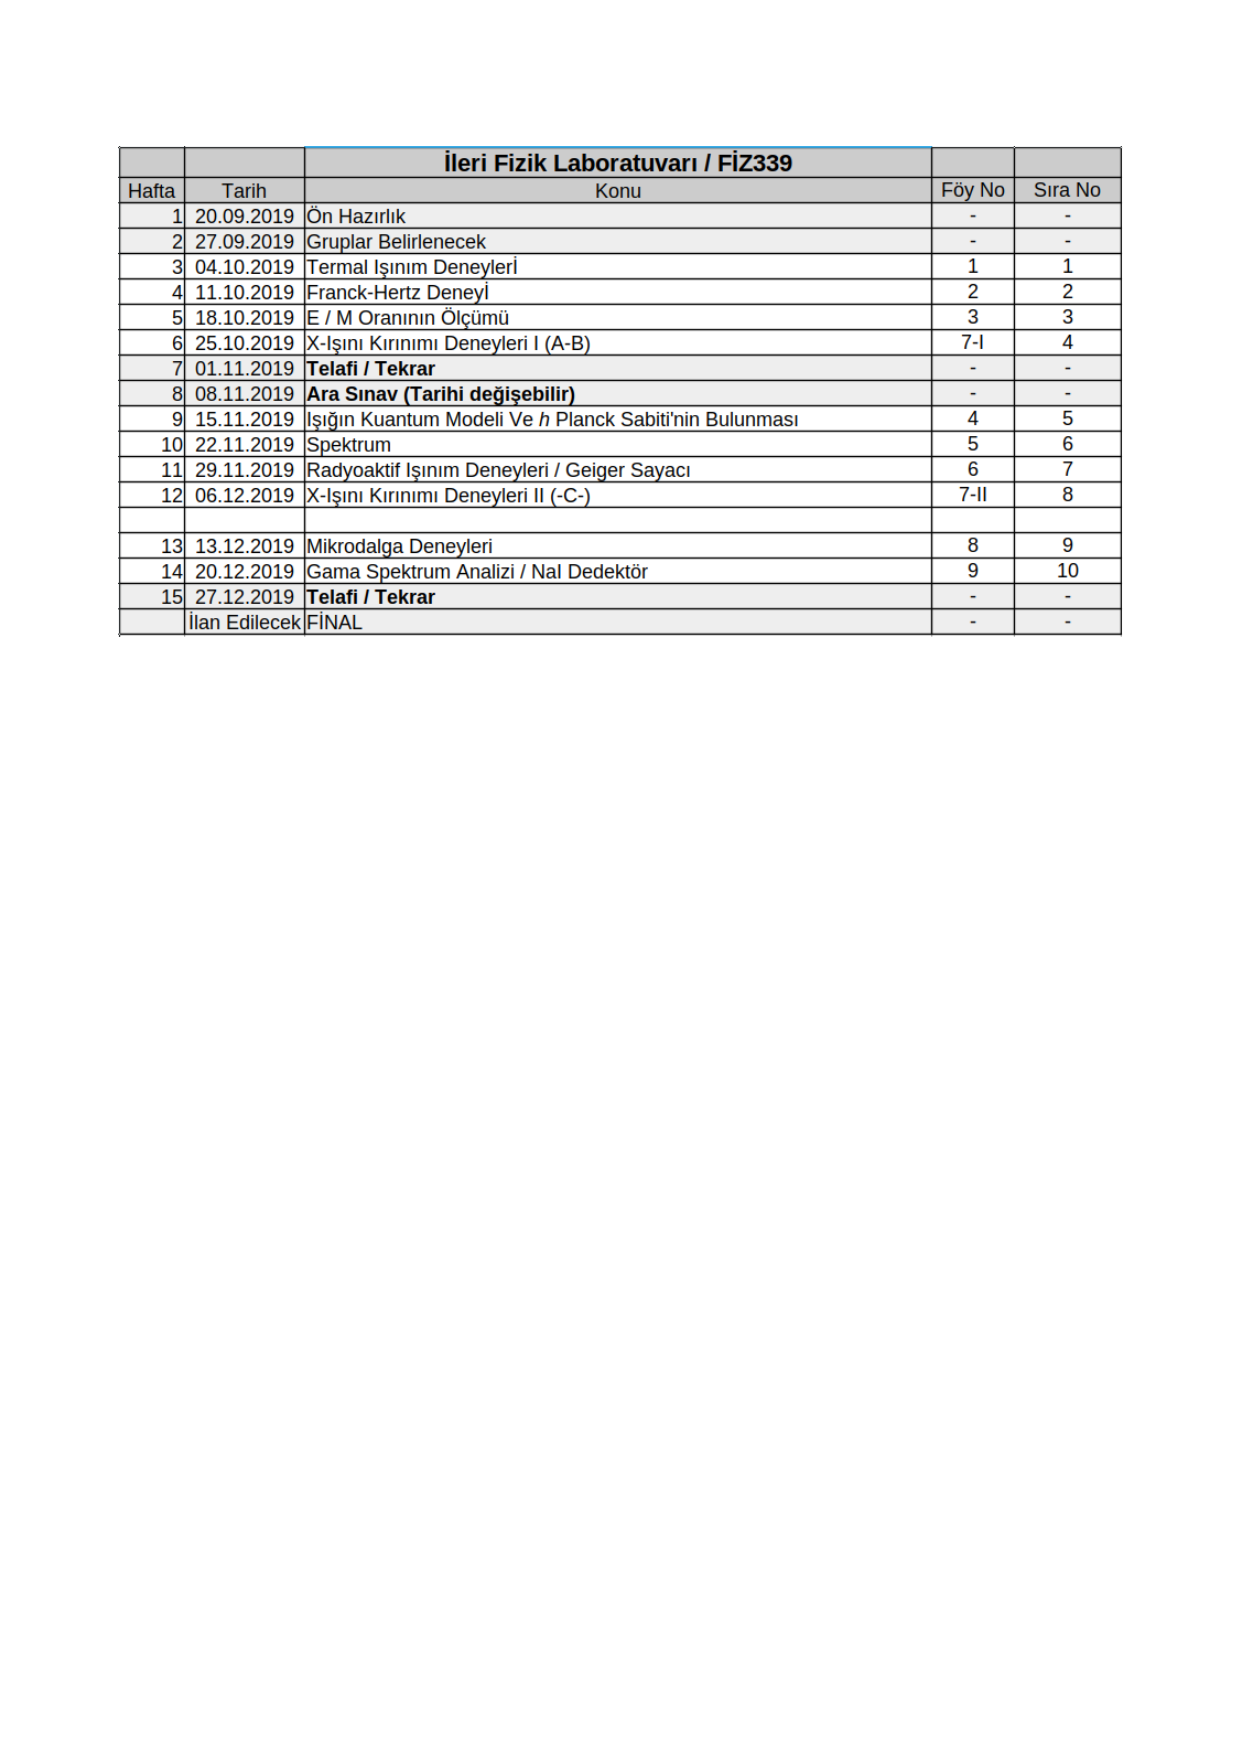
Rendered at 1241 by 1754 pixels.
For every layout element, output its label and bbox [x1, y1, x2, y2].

picture [118, 146, 1123, 637]
